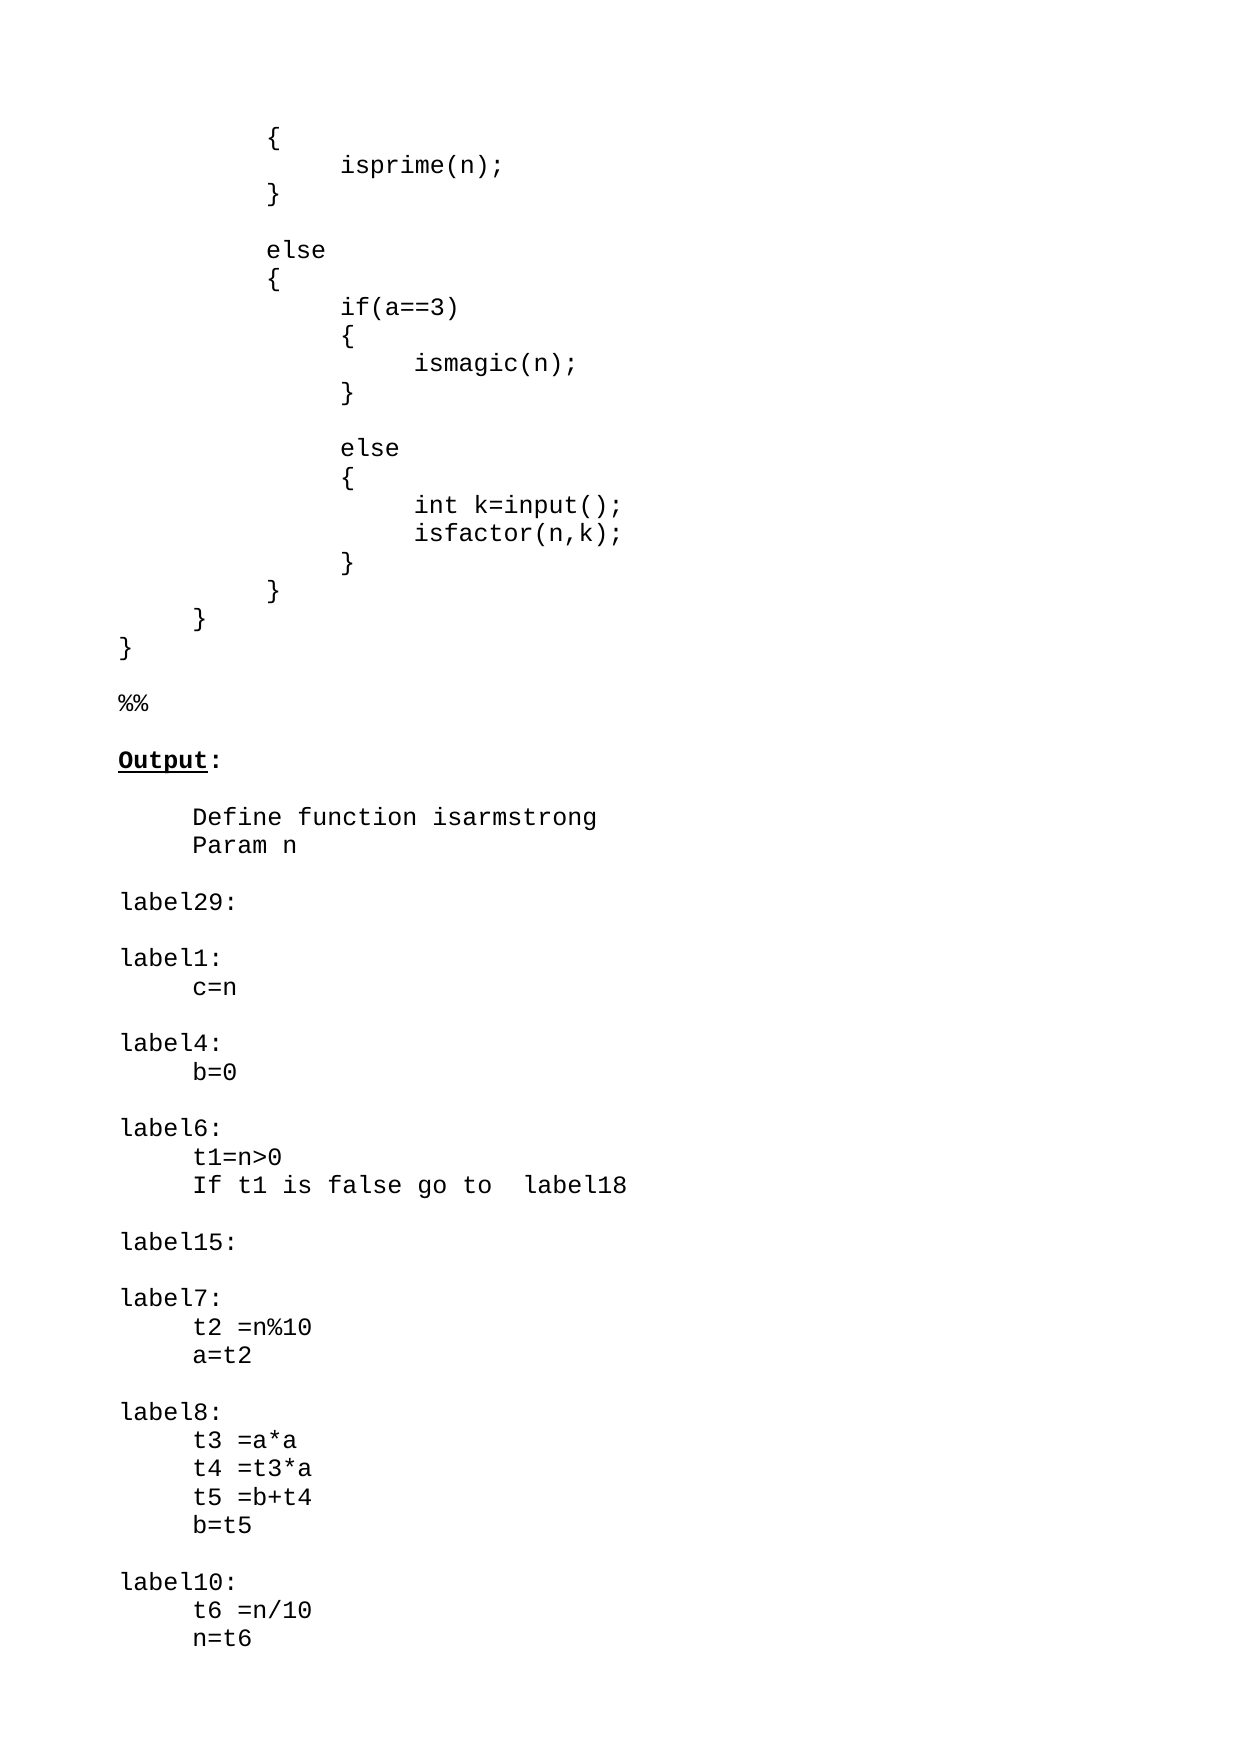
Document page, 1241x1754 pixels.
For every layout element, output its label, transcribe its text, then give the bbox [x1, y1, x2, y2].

text else [118, 436, 1157, 464]
text label1: [118, 946, 1157, 974]
text label29: [118, 889, 1157, 918]
text } [118, 634, 1157, 663]
text } [118, 578, 1157, 606]
text isprime(n); [118, 153, 1157, 181]
text c=n [118, 974, 1157, 1003]
text t6 =n/10 [118, 1598, 1157, 1626]
text n=t6 [118, 1626, 1157, 1654]
text } [118, 379, 1157, 408]
text If t1 is false go to label18 [118, 1173, 1157, 1201]
text t5 =b+t4 [118, 1484, 1157, 1513]
text else [118, 238, 1157, 266]
text label10: [118, 1569, 1157, 1598]
text } [118, 549, 1157, 578]
text Define function isarmstrong [118, 804, 1157, 833]
text a=t2 [118, 1343, 1157, 1371]
text t3 =a*a [118, 1428, 1157, 1456]
text %% [118, 691, 1157, 719]
text int k=input(); [118, 493, 1157, 521]
text t2 =n%10 [118, 1314, 1157, 1343]
text label7: [118, 1286, 1157, 1314]
text Param n [118, 833, 1157, 861]
text b=t5 [118, 1513, 1157, 1541]
text b=0 [118, 1059, 1157, 1088]
text { [118, 464, 1157, 493]
text { [118, 124, 1157, 153]
text if(a==3) [118, 294, 1157, 323]
text isfactor(n,k); [118, 521, 1157, 549]
text Output: [118, 748, 1157, 776]
text { [118, 266, 1157, 294]
text } [118, 181, 1157, 209]
text } [118, 606, 1157, 634]
text label8: [118, 1399, 1157, 1428]
text t1=n>0 [118, 1144, 1157, 1173]
text t4 =t3*a [118, 1456, 1157, 1484]
text label15: [118, 1229, 1157, 1258]
text { [118, 323, 1157, 351]
text label6: [118, 1116, 1157, 1144]
text label4: [118, 1031, 1157, 1059]
text ismagic(n); [118, 351, 1157, 379]
